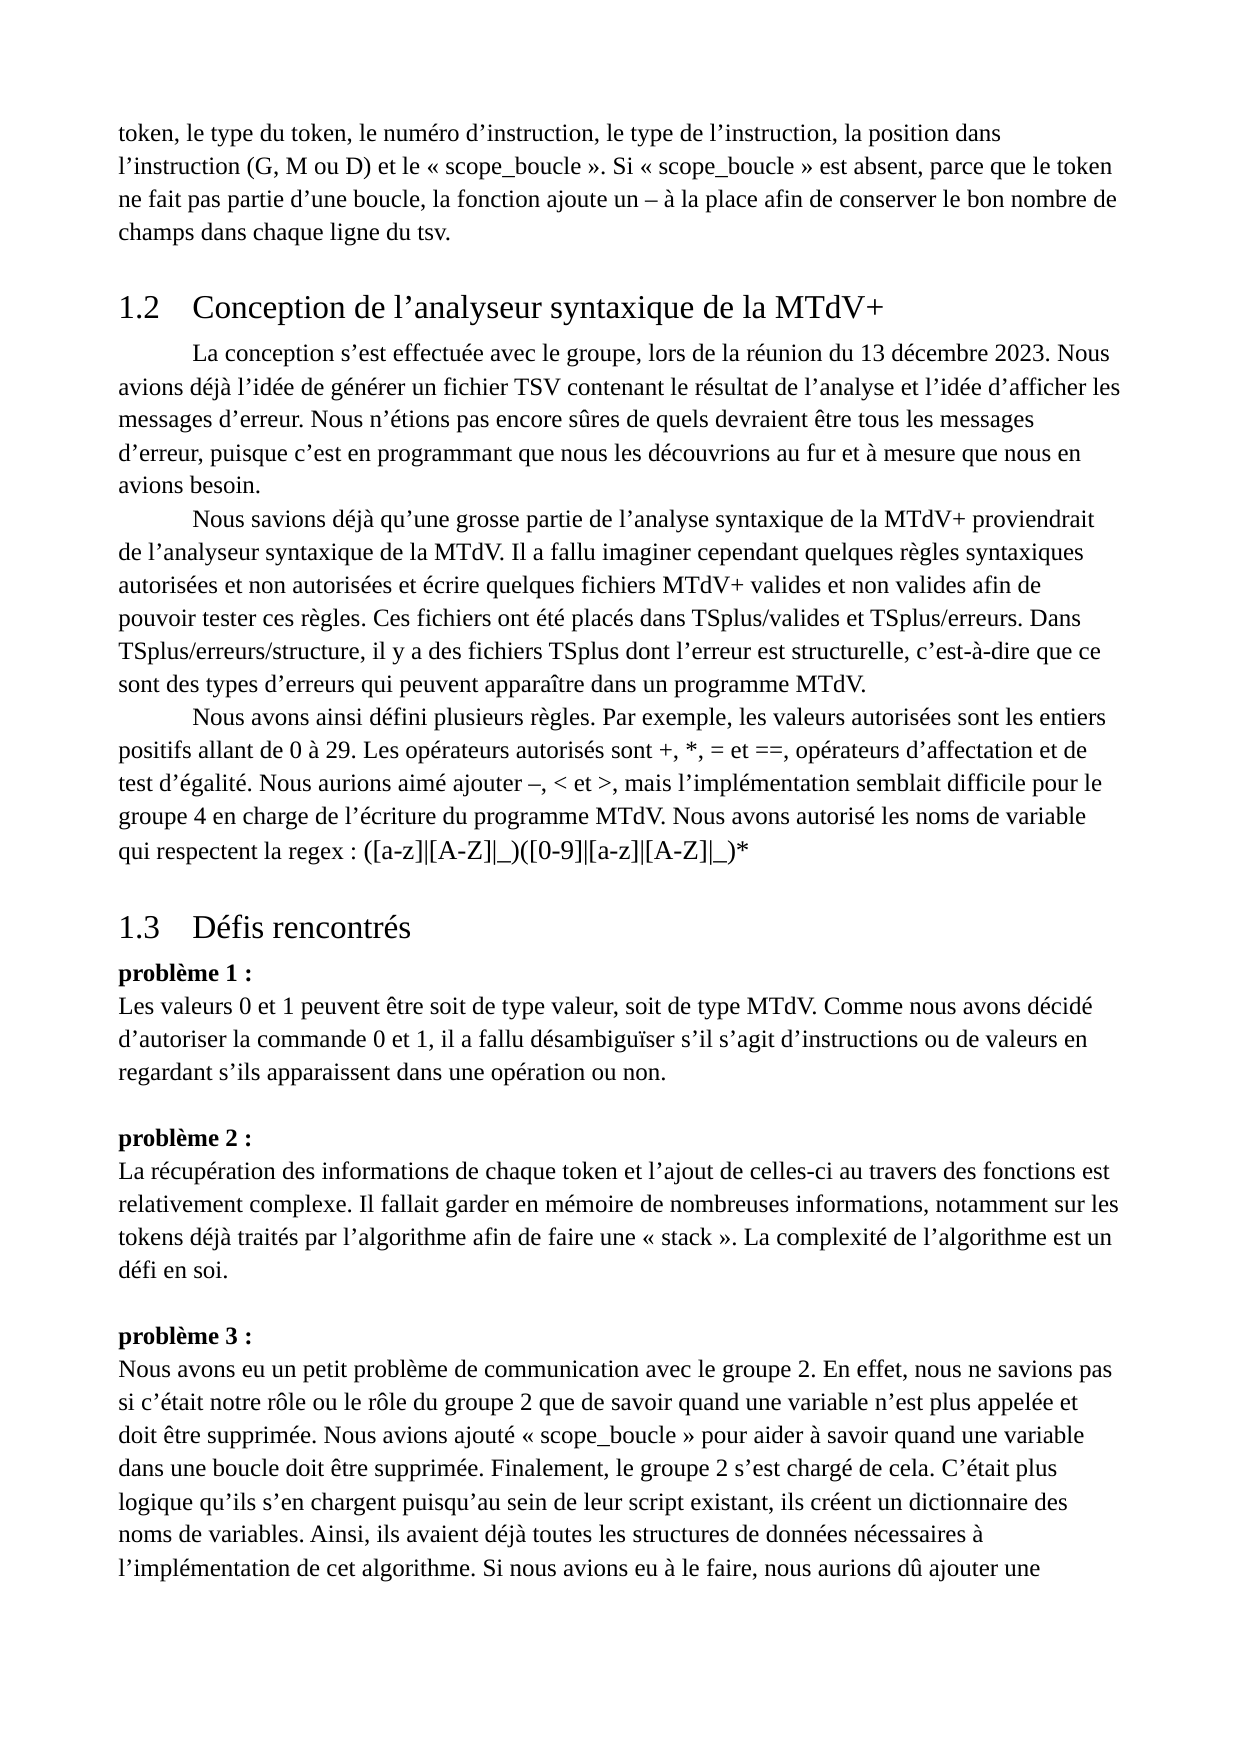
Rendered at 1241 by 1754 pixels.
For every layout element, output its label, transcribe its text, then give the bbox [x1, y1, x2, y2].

text token, le type du token, le numéro d’instruction, le type de l’instruction, la position dans l’instruction (G, M ou D) et le « scope_boucle ». Si « scope_boucle » est absent, parce que le token ne fait pas partie d’une boucle, la fonction ajoute un – à la place afin de conserver le bon nombre de champs dans chaque ligne du tsv. [118, 118, 1122, 246]
text problème 3 : [118, 1321, 1122, 1350]
text La conception s’est effectuée avec le groupe, lors de la réunion du 13 décembre 2023. Nous avions déjà l’idée de générer un fichier TSV contenant le résultat de l’analyse et l’idée d’afficher les messages d’erreur. Nous n’étions pas encore sûres de quels devraient être tous les messages d’erreur, puisque c’est en programmant que nous les découvrions au fur et à mesure que nous en avions besoin. [118, 338, 1122, 499]
text Nous savions déjà qu’une grosse partie de l’analyse syntaxique de la MTdV+ proviendrait de l’analyseur syntaxique de la MTdV. Il a fallu imaginer cependant quelques règles syntaxiques autorisées et non autorisées et écrire quelques fichiers MTdV+ valides et non valides afin de pouvoir tester ces règles. Ces fichiers ont été placés dans TSplus/valides et TSplus/erreurs. Dans TSplus/erreurs/structure, il y a des fichiers TSplus dont l’erreur est structurelle, c’est-à-dire que ce sont des types d’erreurs qui peuvent apparaître dans un programme MTdV. [118, 504, 1122, 697]
subtitle 1.3 Défis rencontrés [118, 907, 1122, 946]
text Les valeurs 0 et 1 peuvent être soit de type valeur, soit de type MTdV. Comme nous avons décidé d’autoriser la commande 0 et 1, il a fallu désambiguïser s’il s’agit d’instructions ou de valeurs en regardant s’ils apparaissent dans une opération ou non. [118, 991, 1122, 1086]
text Nous avons eu un petit problème de communication avec le groupe 2. En effet, nous ne savions pas si c’était notre rôle ou le rôle du groupe 2 que de savoir quand une variable n’est plus appelée et doit être supprimée. Nous avions ajouté « scope_boucle » pour aider à savoir quand une variable dans une boucle doit être supprimée. Finalement, le groupe 2 s’est chargé de cela. C’était plus logique qu’ils s’en chargent puisqu’au sein de leur script existant, ils créent un dictionnaire des noms de variables. Ainsi, ils avaient déjà toutes les structures de données nécessaires à l’implémentation de cet algorithme. Si nous avions eu à le faire, nous aurions dû ajouter une [118, 1354, 1122, 1581]
text problème 1 : [118, 958, 1122, 987]
text Nous avons ainsi défini plusieurs règles. Par exemple, les valeurs autorisées sont les entiers positifs allant de 0 à 29. Les opérateurs autorisés sont +, *, = et ==, opérateurs d’affectation et de test d’égalité. Nous aurions aimé ajouter –, < et >, mais l’implémentation semblait difficile pour le groupe 4 en charge de l’écriture du programme MTdV. Nous avons autorisé les noms de variable qui respectent la regex : ([a-z]|[A-Z]|_)([0-9]|[a-z]|[A-Z]|_)* [118, 702, 1122, 865]
text La récupération des informations de chaque token et l’ajout de celles-ci au travers des fonctions est relativement complexe. Il fallait garder en mémoire de nombreuses informations, notamment sur les tokens déjà traités par l’algorithme afin de faire une « stack ». La complexité de l’algorithme est un défi en soi. [118, 1156, 1122, 1284]
subtitle 1.2 Conception de l’analyseur syntaxique de la MTdV+ [118, 288, 1122, 326]
text problème 2 : [118, 1123, 1122, 1152]
